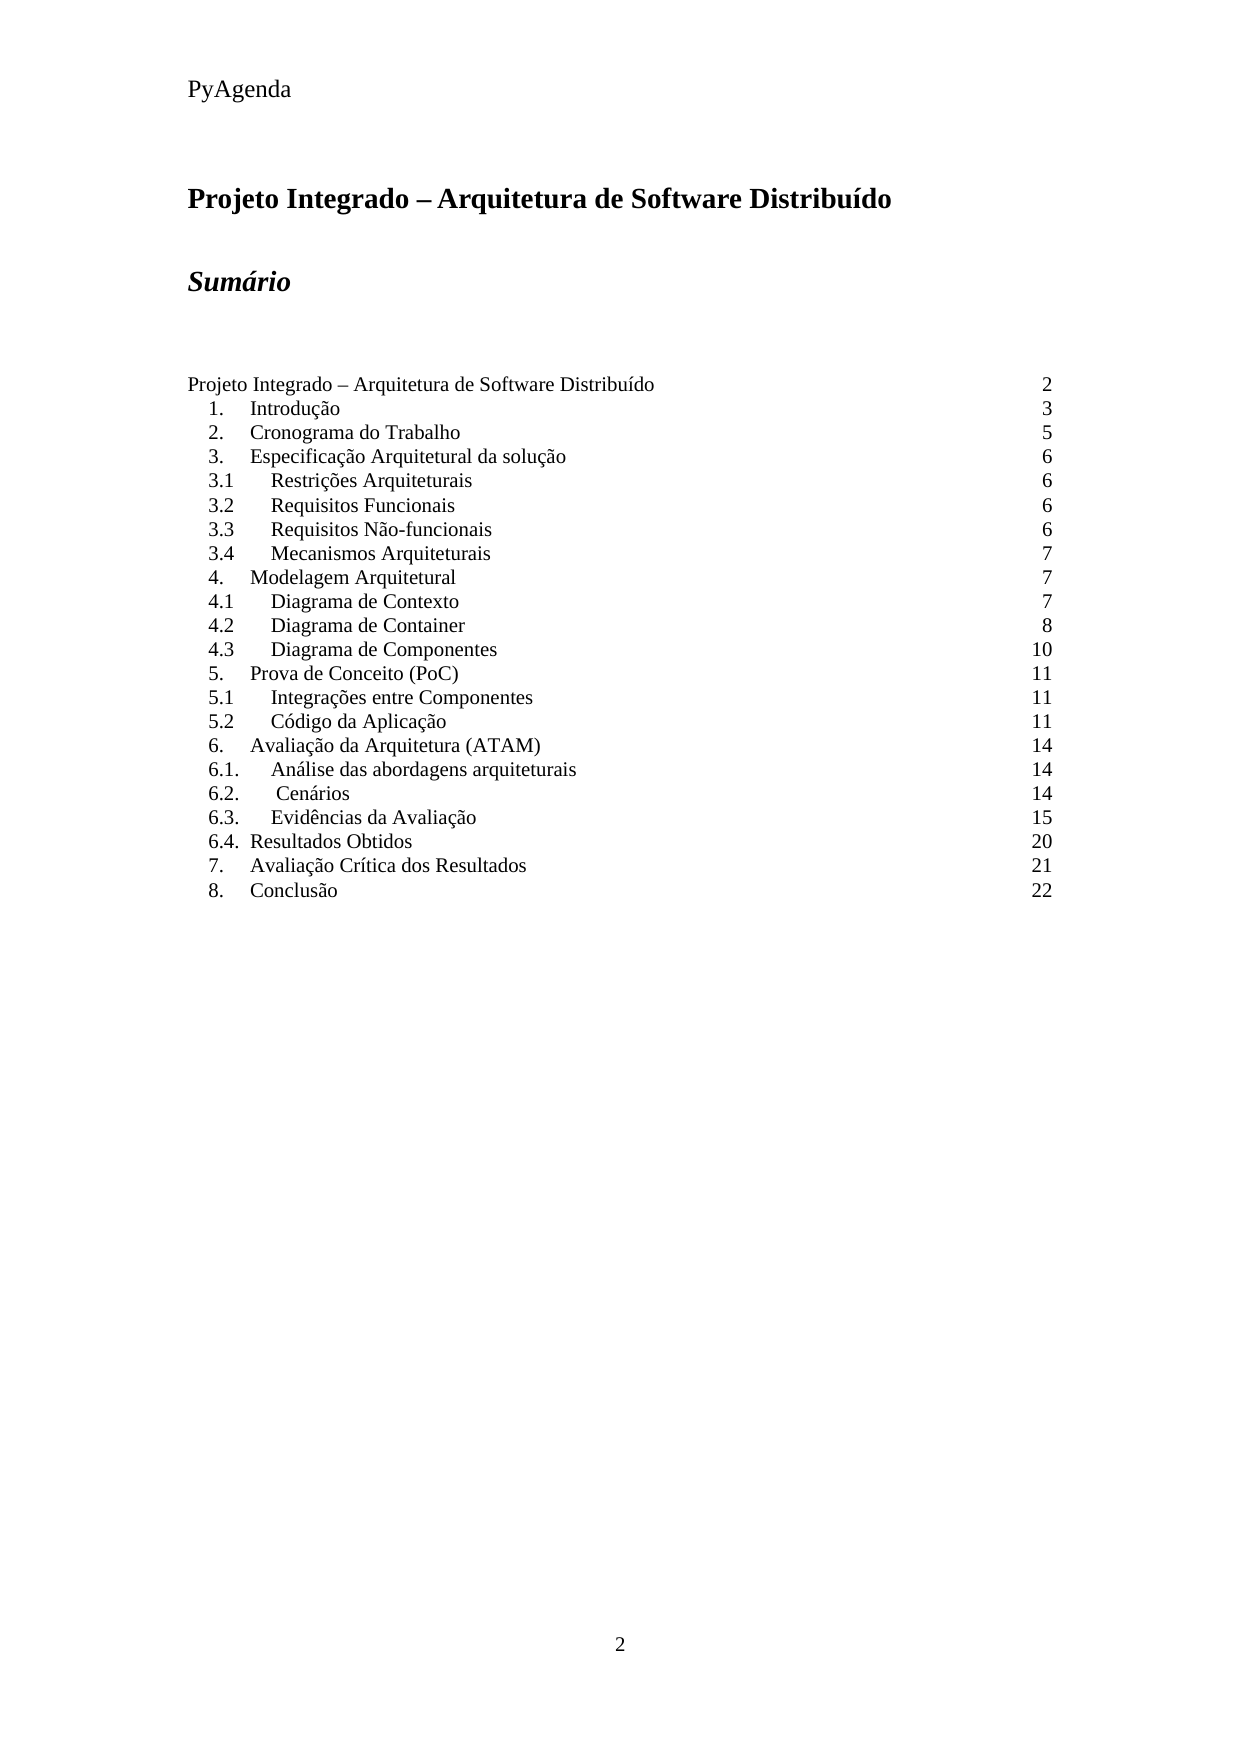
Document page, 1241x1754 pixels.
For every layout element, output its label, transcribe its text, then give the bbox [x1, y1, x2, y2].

subtitle Projeto Integrado – Arquitetura de Software Distribuído [187, 181, 1053, 214]
text 2. Cronograma do Trabalho 5 [208, 420, 1053, 444]
text 5.2 Código da Aplicação 11 [208, 709, 1053, 733]
text 3.1 Restrições Arquiteturais 6 [208, 468, 1053, 492]
text 1. Introdução 3 [208, 396, 1053, 420]
text 8. Conclusão 22 [208, 877, 1053, 902]
subtitle Sumário [187, 264, 1053, 298]
text 3.2 Requisitos Funcionais 6 [208, 492, 1053, 517]
text 3. Especificação Arquitetural da solução 6 [208, 444, 1053, 468]
text 6.1. Análise das abordagens arquiteturais 14 [208, 757, 1053, 781]
text 6.4. Resultados Obtidos 20 [208, 829, 1053, 853]
text 3.4 Mecanismos Arquiteturais 7 [208, 541, 1053, 565]
text 5. Prova de Conceito (PoC) 11 [208, 661, 1053, 685]
text 7. Avaliação Crítica dos Resultados 21 [208, 853, 1053, 877]
text 4.1 Diagrama de Contexto 7 [208, 589, 1053, 613]
text 6.3. Evidências da Avaliação 15 [208, 805, 1053, 829]
text 3.3 Requisitos Não-funcionais 6 [208, 517, 1053, 541]
text 4.2 Diagrama de Container 8 [208, 613, 1053, 637]
text 4. Modelagem Arquitetural 7 [208, 565, 1053, 589]
text Projeto Integrado – Arquitetura de Software Distribuído 2 [187, 372, 1053, 396]
text 6. Avaliação da Arquitetura (ATAM) 14 [208, 733, 1053, 757]
text 4.3 Diagrama de Componentes 10 [208, 637, 1053, 661]
text 6.2. Cenários 14 [208, 781, 1053, 805]
text 5.1 Integrações entre Componentes 11 [208, 685, 1053, 709]
